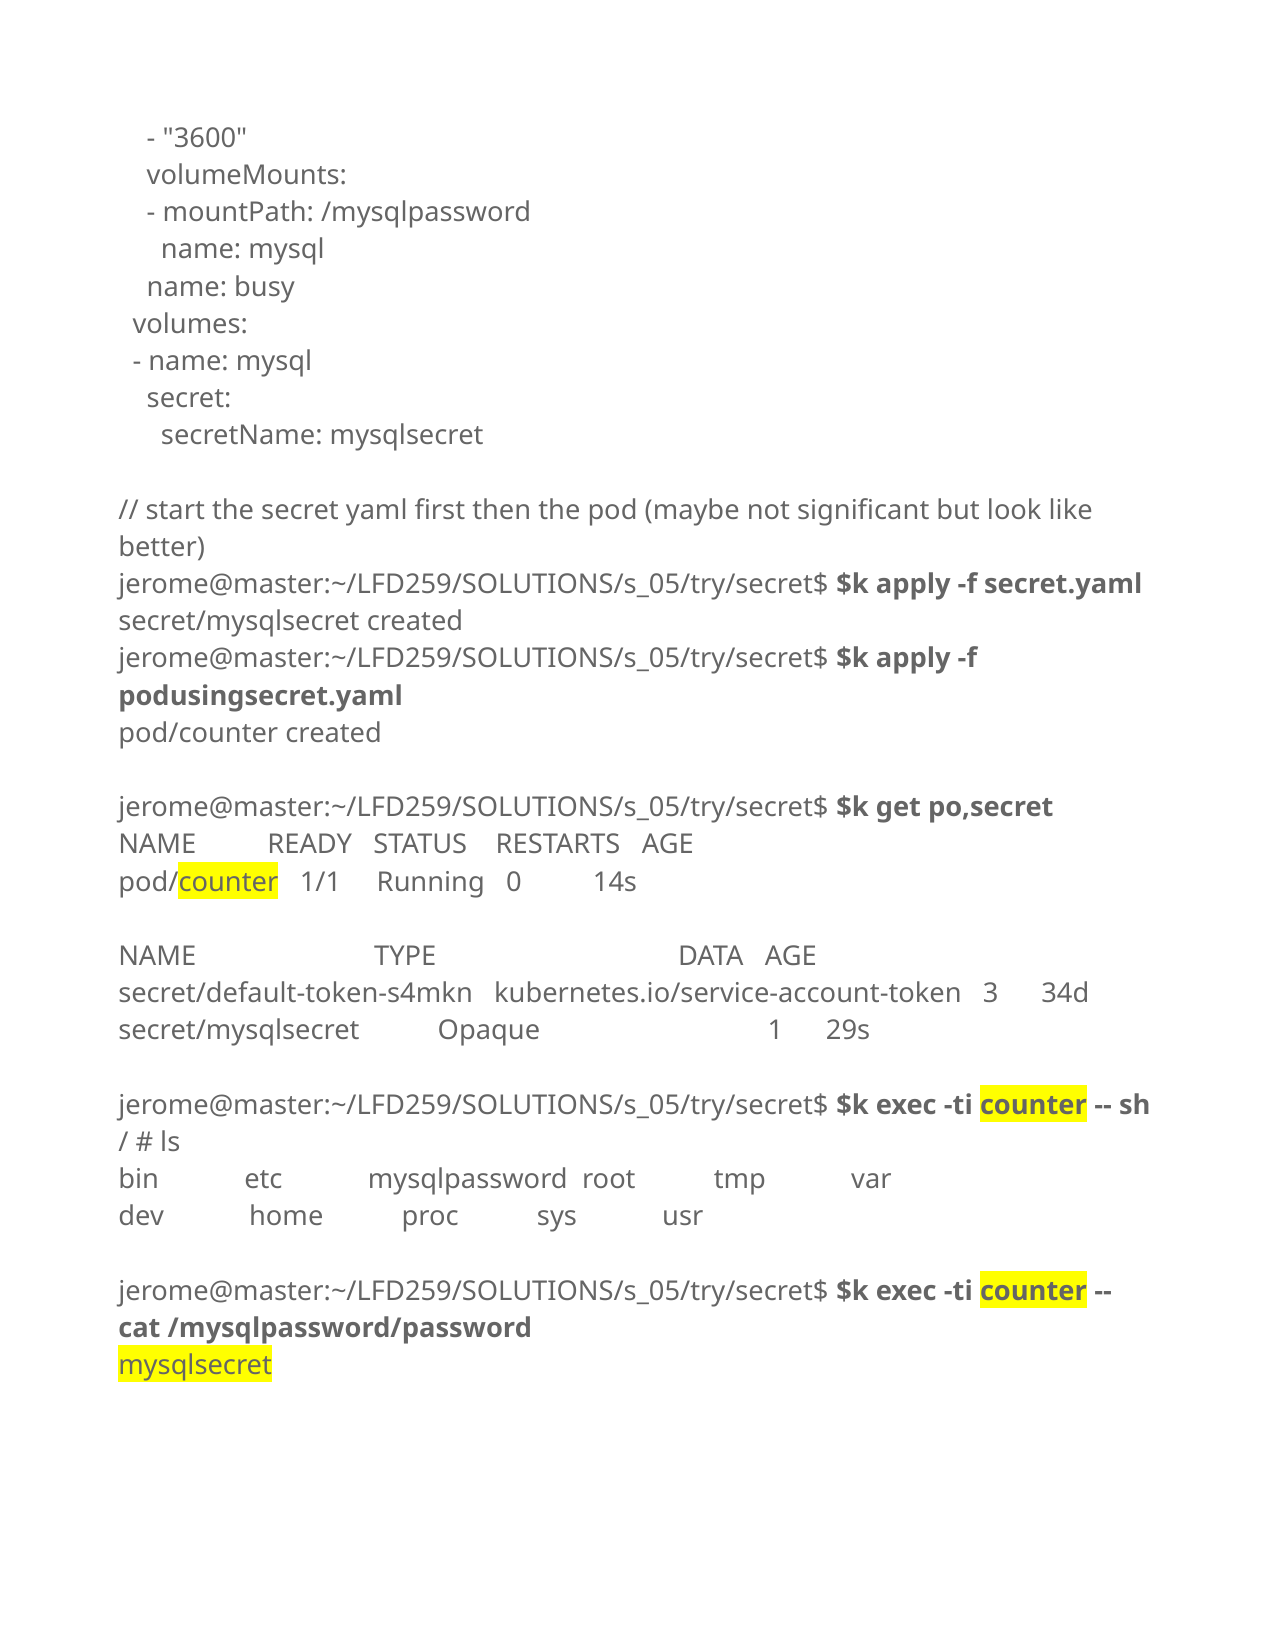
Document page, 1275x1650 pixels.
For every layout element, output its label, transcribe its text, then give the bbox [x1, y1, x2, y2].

text pod/counter created [118, 713, 1157, 750]
text pod/counter 1/1 Running 0 14s [118, 862, 1157, 899]
text // start the secret yaml first then the pod (maybe not significant but look like better) [118, 490, 1157, 564]
text jerome@master:~/LFD259/SOLUTIONS/s_05/try/secret$ $k apply -f secret.yaml [118, 564, 1157, 602]
text bin etc mysqlpassword root tmp var [118, 1159, 1157, 1197]
text secret/default-token-s4mkn kubernetes.io/service-account-token 3 34d [118, 973, 1157, 1011]
text volumeMounts: [118, 155, 1157, 192]
text dev home proc sys usr [118, 1197, 1157, 1234]
text - name: mysql [118, 341, 1157, 378]
text jerome@master:~/LFD259/SOLUTIONS/s_05/try/secret$ $k exec -ti counter -- cat /mysqlpassword/password [118, 1271, 1157, 1345]
text secret/mysqlsecret Opaque 1 29s [118, 1011, 1157, 1048]
text NAME READY STATUS RESTARTS AGE [118, 825, 1157, 862]
text mysqlsecret [118, 1345, 1157, 1382]
text name: mysql [118, 230, 1157, 267]
text secretName: mysqlsecret [118, 416, 1157, 453]
text / # ls [118, 1122, 1157, 1159]
text NAME TYPE DATA AGE [118, 936, 1157, 973]
text jerome@master:~/LFD259/SOLUTIONS/s_05/try/secret$ $k exec -ti counter -- sh [118, 1085, 1157, 1122]
text - mountPath: /mysqlpassword [118, 192, 1157, 230]
text jerome@master:~/LFD259/SOLUTIONS/s_05/try/secret$ $k get po,secret [118, 787, 1157, 825]
text volumes: [118, 304, 1157, 341]
text secret: [118, 378, 1157, 416]
text secret/mysqlsecret created [118, 602, 1157, 639]
text - "3600" [118, 118, 1157, 155]
text jerome@master:~/LFD259/SOLUTIONS/s_05/try/secret$ $k apply -f podusingsecret.yaml [118, 639, 1157, 713]
text name: busy [118, 267, 1157, 304]
